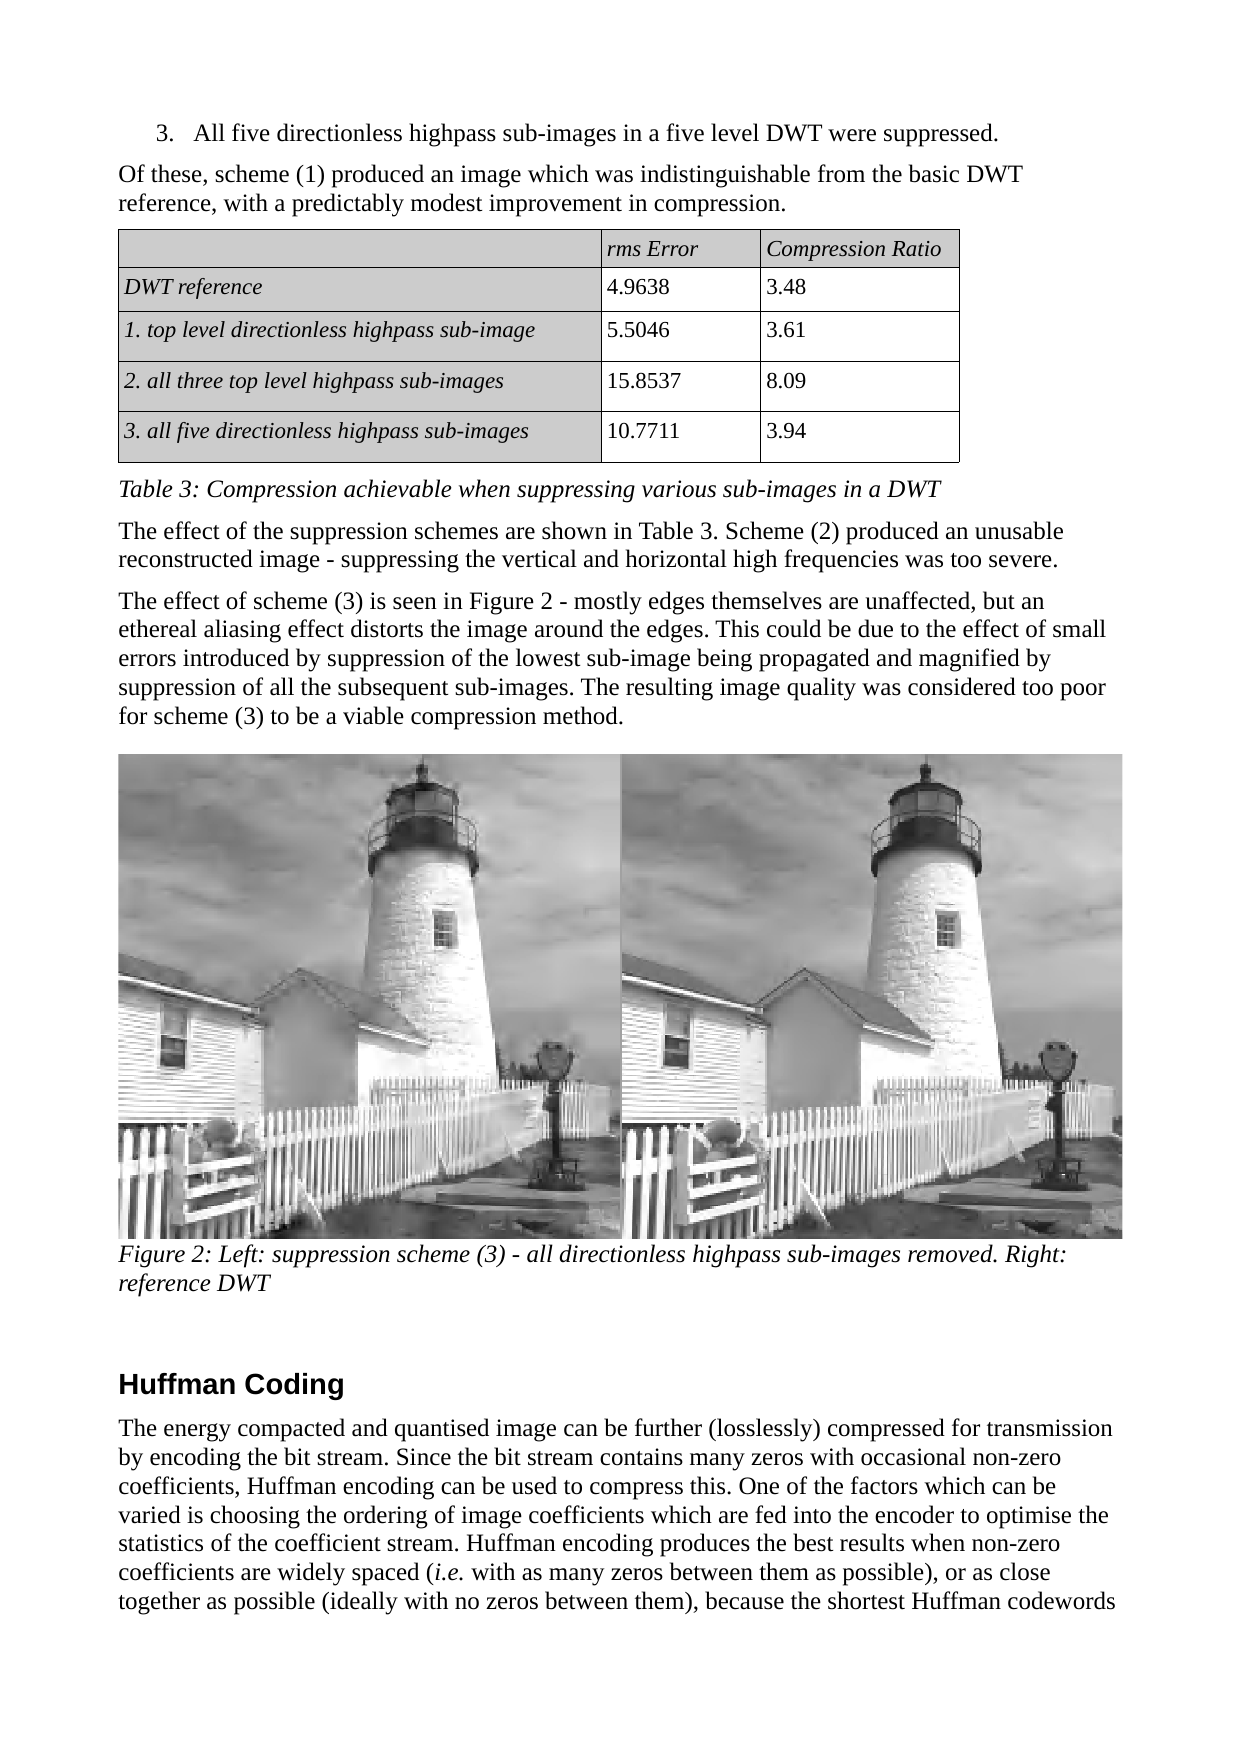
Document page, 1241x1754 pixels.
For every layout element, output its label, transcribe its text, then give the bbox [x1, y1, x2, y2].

table_cell 3.48 [761, 268, 959, 311]
text Of these, scheme (1) produced an image which was indistinguishable from the basic DWT reference, with a predictably modest improvement in compression. [118, 159, 1122, 217]
text The effect of the suppression schemes are shown in Table 3. Scheme (2) produced an unusable reconstructed image - suppressing the vertical and horizontal high frequencies was too severe. [118, 516, 1122, 573]
text Figure 2: Left: suppression scheme (3) - all directionless highpass sub-images removed. Right: reference DWT [118, 1239, 1122, 1296]
table_header [119, 230, 601, 267]
table_cell 3.61 [761, 312, 959, 361]
picture [118, 754, 1123, 1239]
text The effect of scheme (3) is seen in Figure 2 - mostly edges themselves are unaffected, but an ethereal aliasing effect distorts the image around the edges. This could be due to the effect of small errors introduced by suppression of the lowest sub-image being propagated and magnified by suppression of all the subsequent sub-images. The resulting image quality was considered too poor for scheme (3) to be a viable compression method. [118, 586, 1122, 729]
text The energy compacted and quantised image can be further (losslessly) compressed for transmission by encoding the bit stream. Since the bit stream contains many zeros with occasional non-zero coefficients, Huffman encoding can be used to compress this. One of the factors which can be varied is choosing the ordering of image coefficients which are fed into the encoder to optimise the statistics of the coefficient stream. Huffman encoding produces the best results when non-zero coefficients are widely spaced (i.e. with as many zeros between them as possible), or as close together as possible (ideally with no zeros between them), because the shortest Huffman codewords [118, 1413, 1122, 1615]
table_cell 4.9638 [602, 268, 760, 311]
table_cell 3.94 [761, 412, 959, 462]
table_cell 2. all three top level highpass sub-images [119, 362, 601, 411]
table_cell 3. all five directionless highpass sub-images [119, 412, 601, 462]
table_header Compression Ratio [761, 230, 959, 267]
table_cell 1. top level directionless highpass sub-image [119, 312, 601, 361]
table_cell DWT reference [119, 268, 601, 311]
table_cell 5.5046 [602, 312, 760, 361]
list All five directionless highpass sub-images in a five level DWT were suppressed. [156, 118, 1122, 147]
table_cell 8.09 [761, 362, 959, 411]
text Table 3: Compression achievable when suppressing various sub-images in a DWT [118, 474, 1122, 503]
table_cell 15.8537 [602, 362, 760, 411]
subtitle Huffman Coding [118, 1367, 1122, 1401]
table_header rms Error [602, 230, 760, 267]
table_cell 10.7711 [602, 412, 760, 462]
